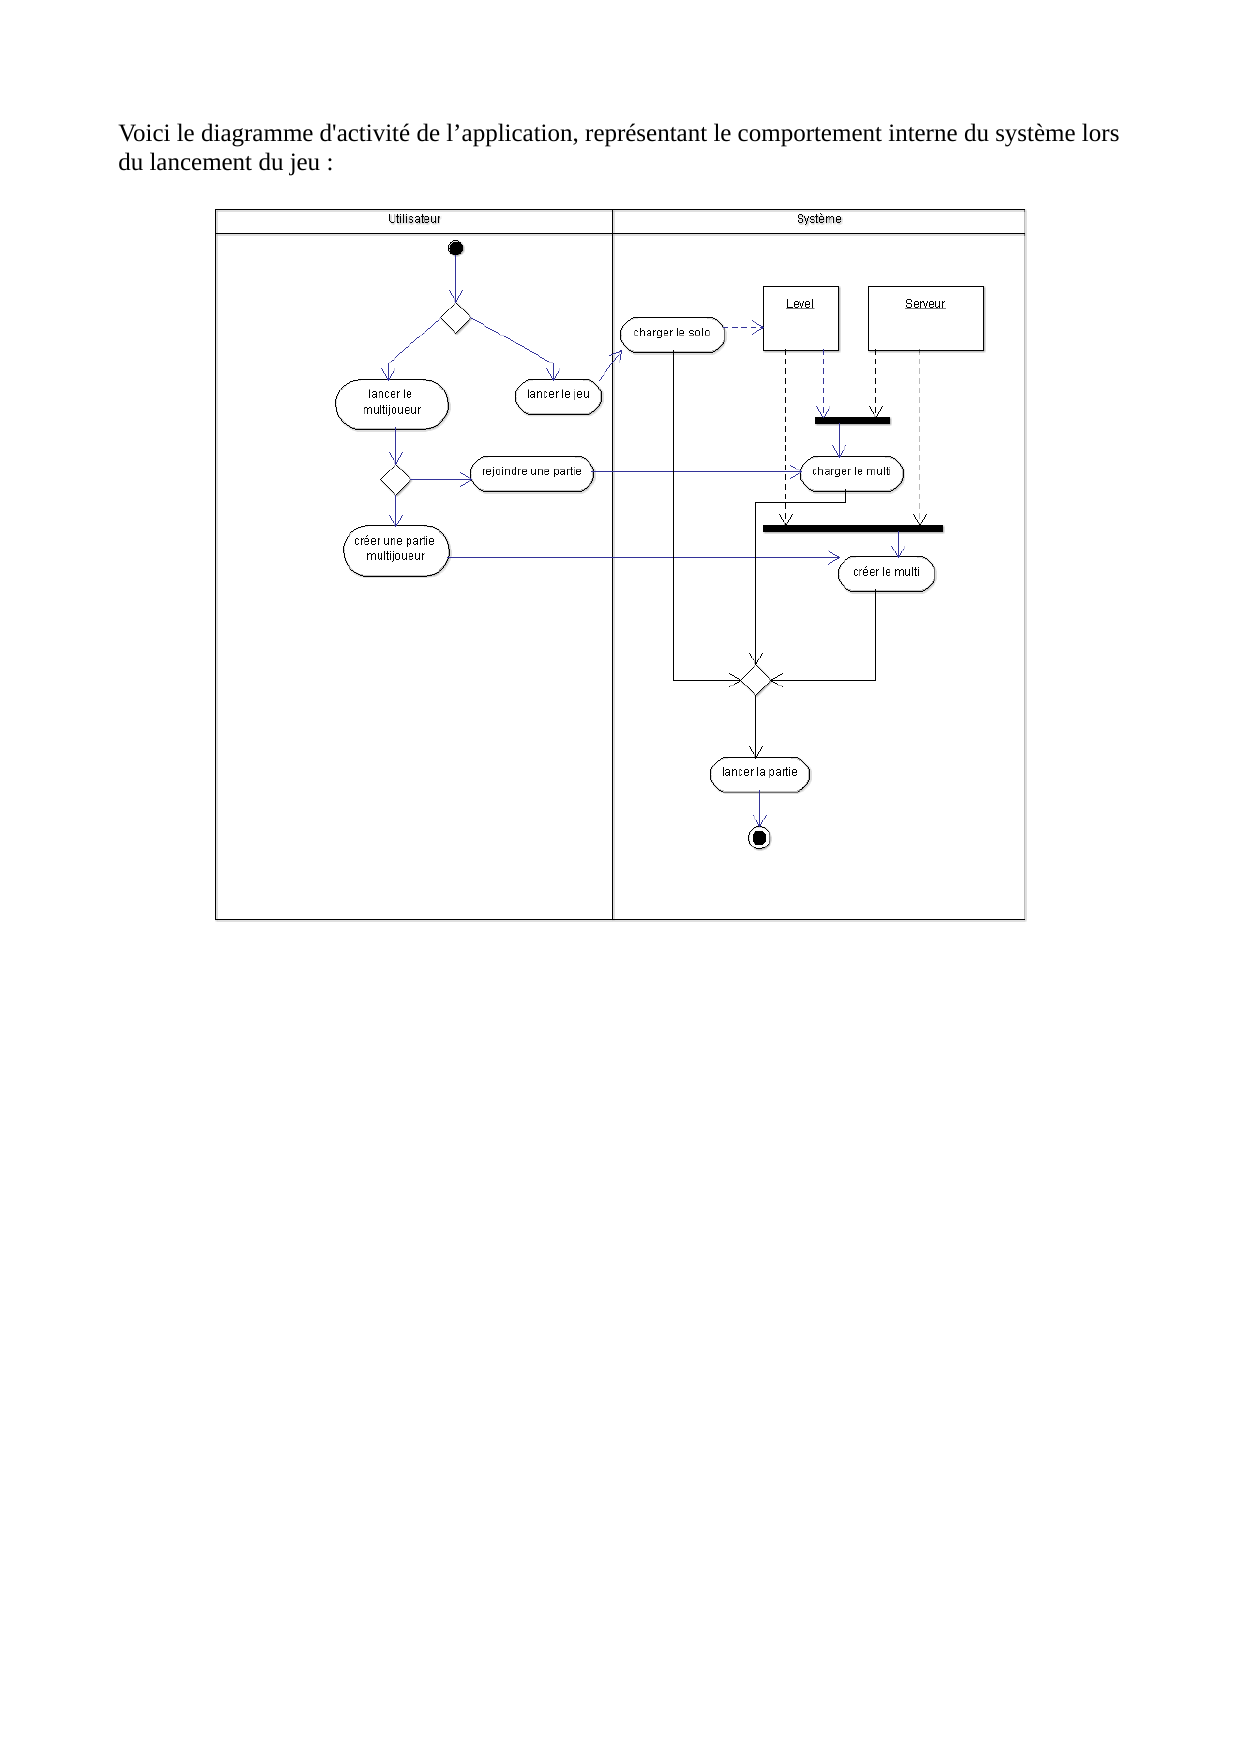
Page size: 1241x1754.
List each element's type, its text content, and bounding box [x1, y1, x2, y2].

picture [50, 202, 1190, 1250]
text Voici le diagramme d'activité de l’application, représentant le comportement interne du système lors du lancement du jeu : [118, 118, 1122, 176]
